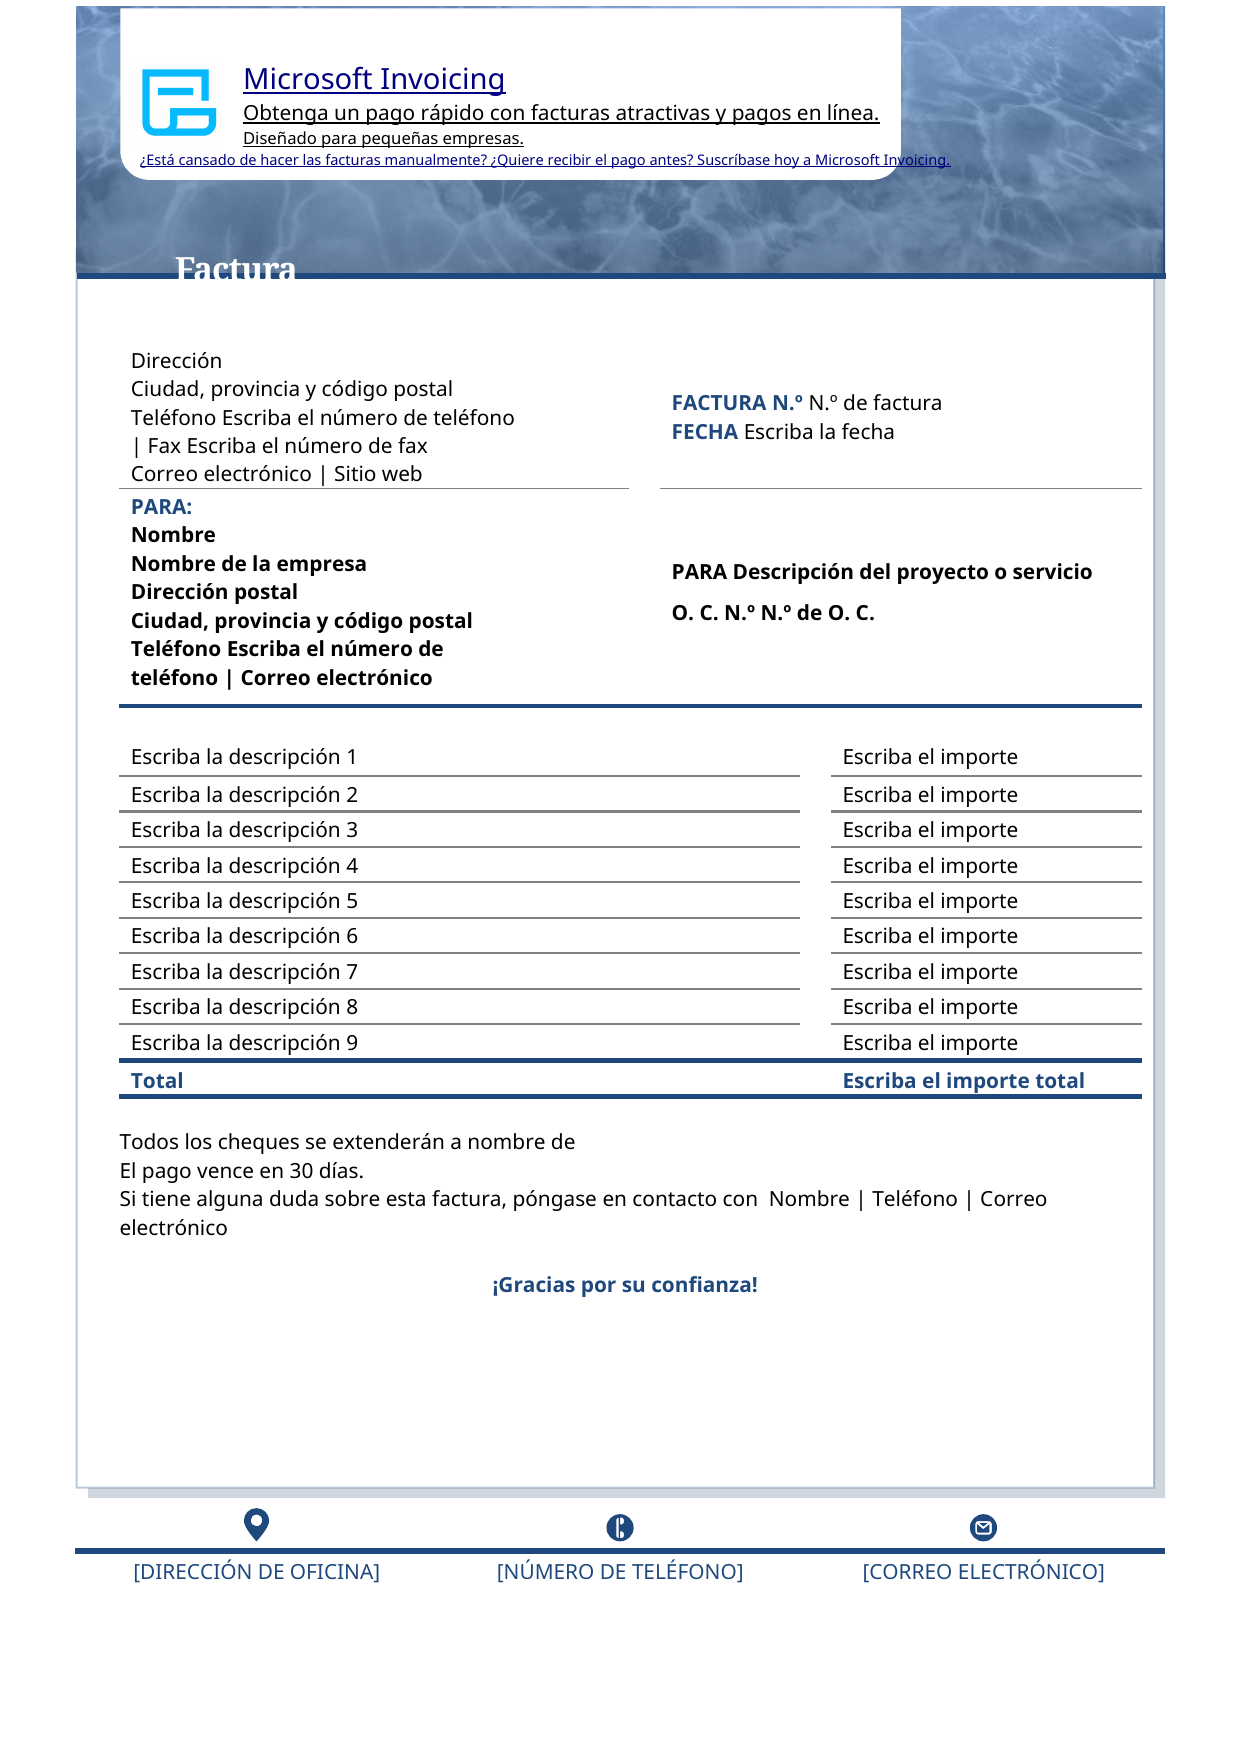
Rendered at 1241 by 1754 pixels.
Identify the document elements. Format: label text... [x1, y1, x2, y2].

table_header [802, 1499, 1165, 1548]
table_cell [CORREO ELECTRÓNICO] [802, 1554, 1165, 1671]
table_cell [DIRECCIÓN DE OFICINA] [75, 1554, 438, 1671]
table_header [438, 1499, 802, 1548]
table_cell [NÚMERO DE TELÉFONO] [438, 1554, 802, 1671]
table_header [75, 1489, 438, 1548]
